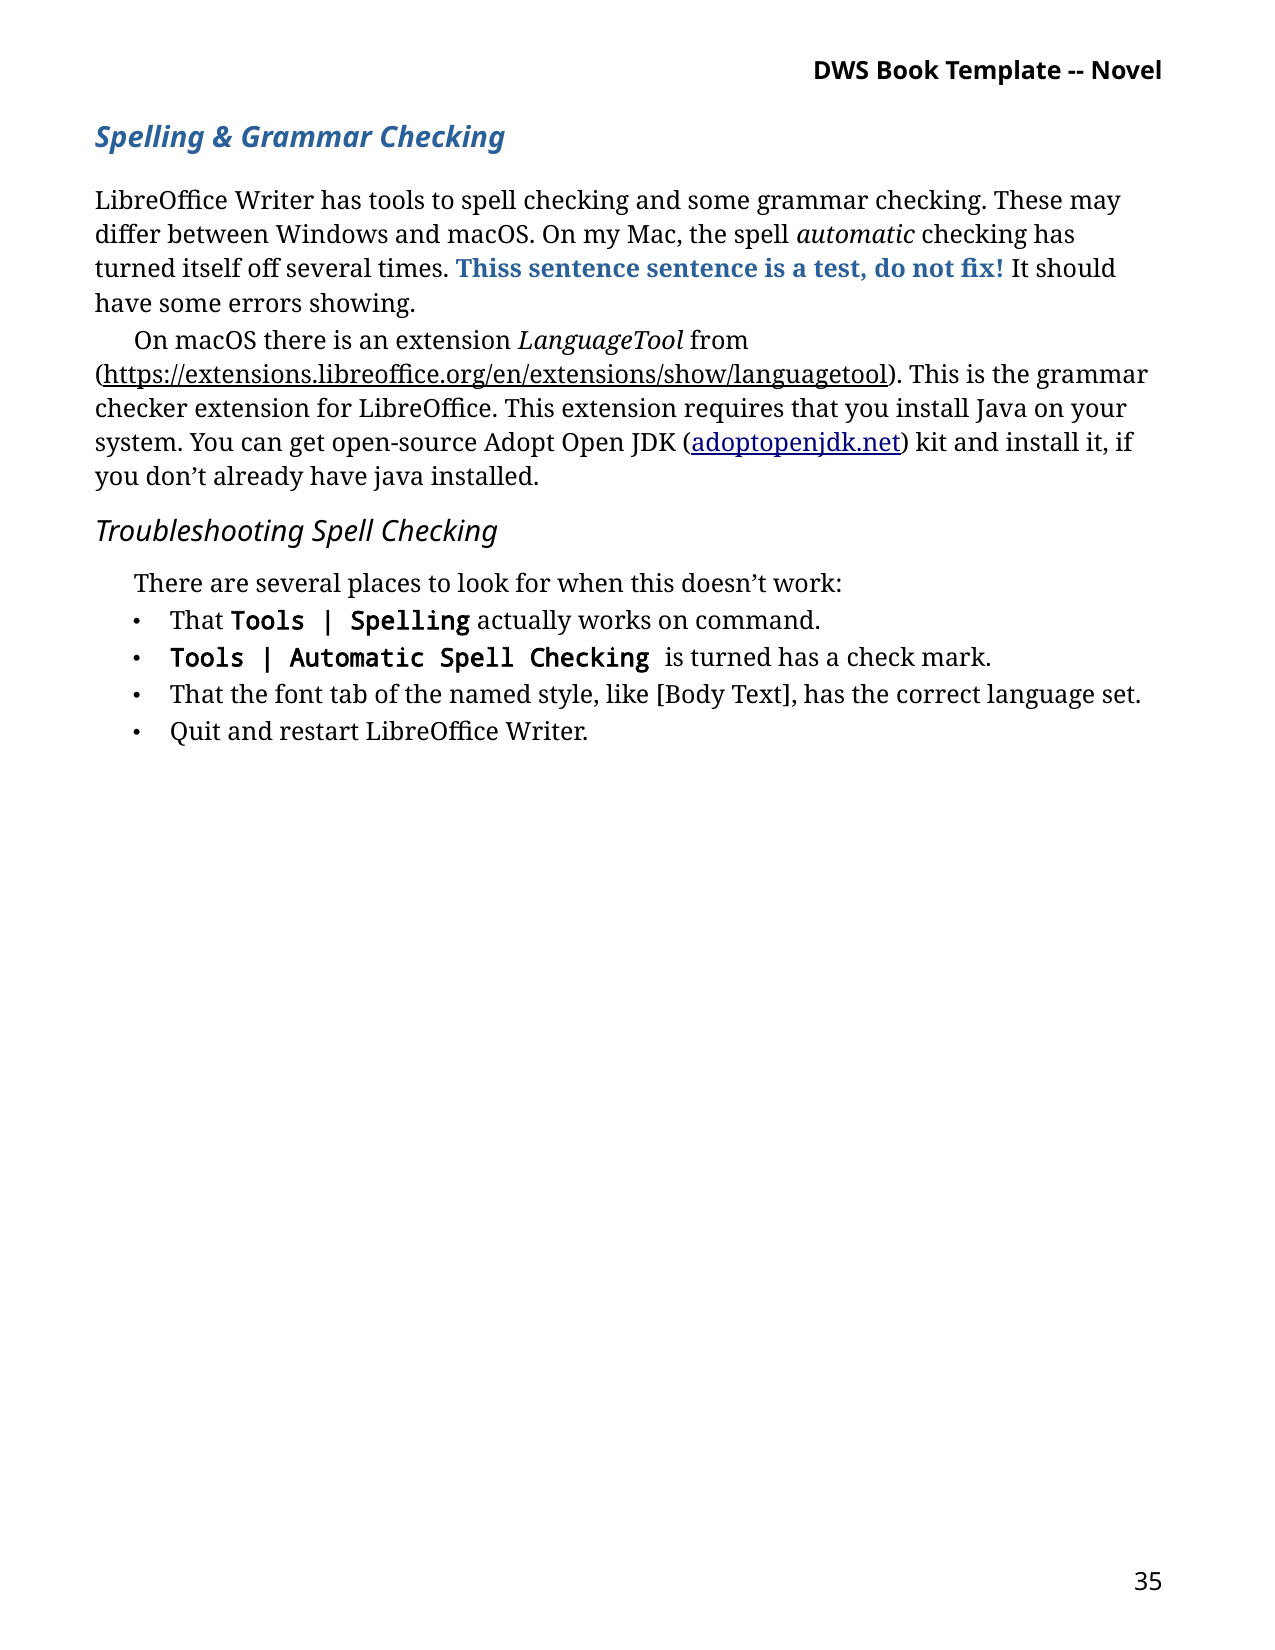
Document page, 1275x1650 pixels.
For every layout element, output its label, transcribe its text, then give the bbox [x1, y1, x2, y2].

text LibreOffice Writer has tools to spell checking and some grammar checking. These may differ between Windows and macOS. On my Mac, the spell automatic checking has turned itself off several times. Thiss sentence sentence is a test, do not fix! It should have some errors showing. [94, 183, 1162, 319]
list Quit and restart LibreOffice Writer. [132, 714, 1162, 748]
text There are several places to look for when this doesn’t work: [94, 565, 1162, 599]
subtitle Troubleshooting Spell Checking [94, 511, 1162, 550]
list That Tools | Spelling actually works on command. [132, 602, 1162, 636]
list Tools | Automatic Spell Checking is turned has a check mark. [132, 639, 1162, 673]
subtitle Spelling & Grammar Checking [94, 117, 1162, 156]
text On macOS there is an extension LanguageTool from (https://extensions.libreoffice.org/en/extensions/show/languagetool). This is the grammar checker extension for LibreOffice. This extension requires that you install Java on your system. You can get open-source Adopt Open JDK (adoptopenjdk.net) kit and install it, if you don’t already have java installed. [94, 322, 1162, 493]
list That the font tab of the named style, like [Body Text], has the correct language set. [132, 677, 1162, 711]
